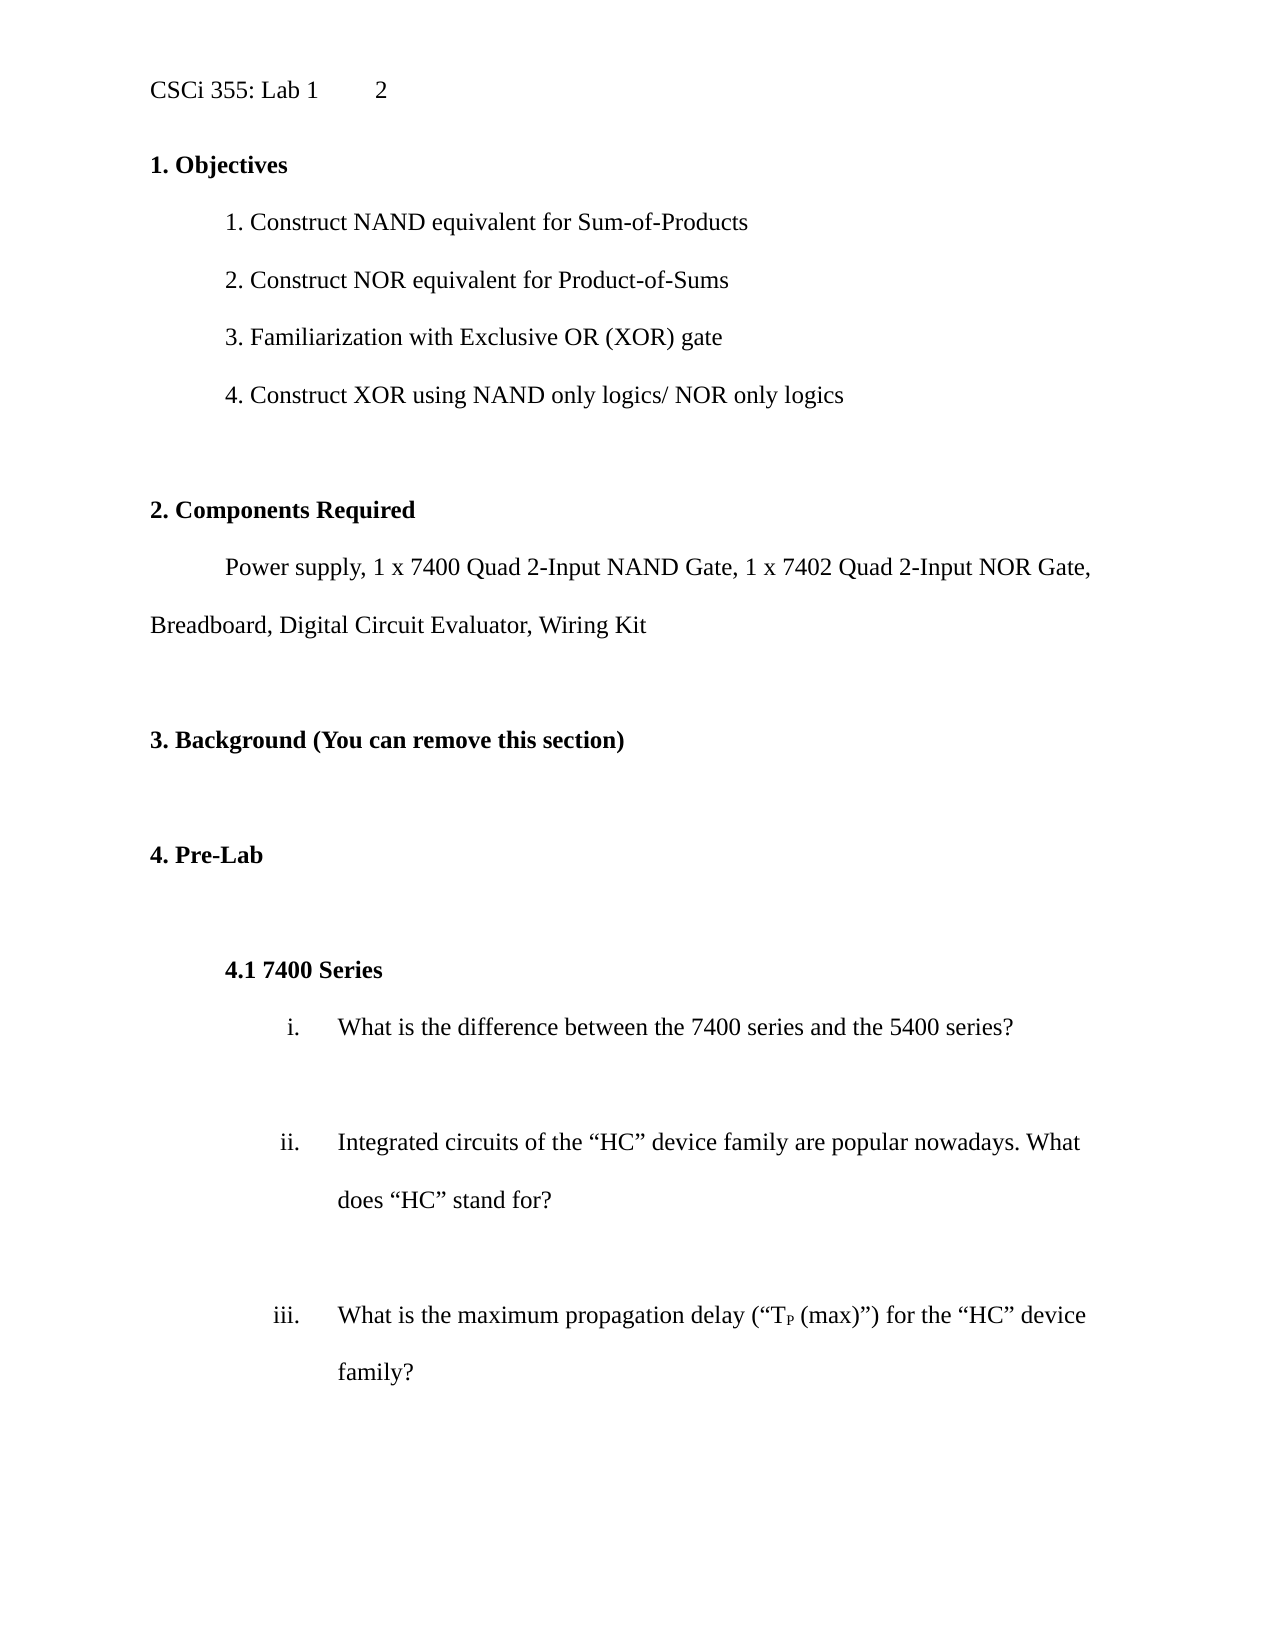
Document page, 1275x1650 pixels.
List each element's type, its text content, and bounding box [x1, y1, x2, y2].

text Power supply, 1 x 7400 Quad 2-Input NAND Gate, 1 x 7402 Quad 2-Input NOR Gate, Breadboard, Digital Circuit Evaluator, Wiring Kit [150, 552, 1125, 639]
text 3. Familiarization with Exclusive OR (XOR) gate [225, 322, 1125, 351]
subtitle 4.1 7400 Series [150, 955, 1125, 984]
subtitle 1. Objectives [150, 150, 1125, 179]
subtitle 3. Background (You can remove this section) [150, 725, 1125, 754]
text 1. Construct NAND equivalent for Sum-of-Products [225, 207, 1125, 236]
text 4. Construct XOR using NAND only logics/ NOR only logics [225, 380, 1125, 409]
text 2. Construct NOR equivalent for Product-of-Sums [225, 265, 1125, 294]
list What is the difference between the 7400 series and the 5400 series? [300, 1012, 1125, 1041]
subtitle 2. Components Required [150, 495, 1125, 524]
list What is the maximum propagation delay (“TP (max)”) for the “HC” device family? [300, 1300, 1125, 1386]
list Integrated circuits of the “HC” device family are popular nowadays. What does “HC” stand for? [300, 1127, 1125, 1214]
subtitle 4. Pre-Lab [150, 840, 1125, 869]
